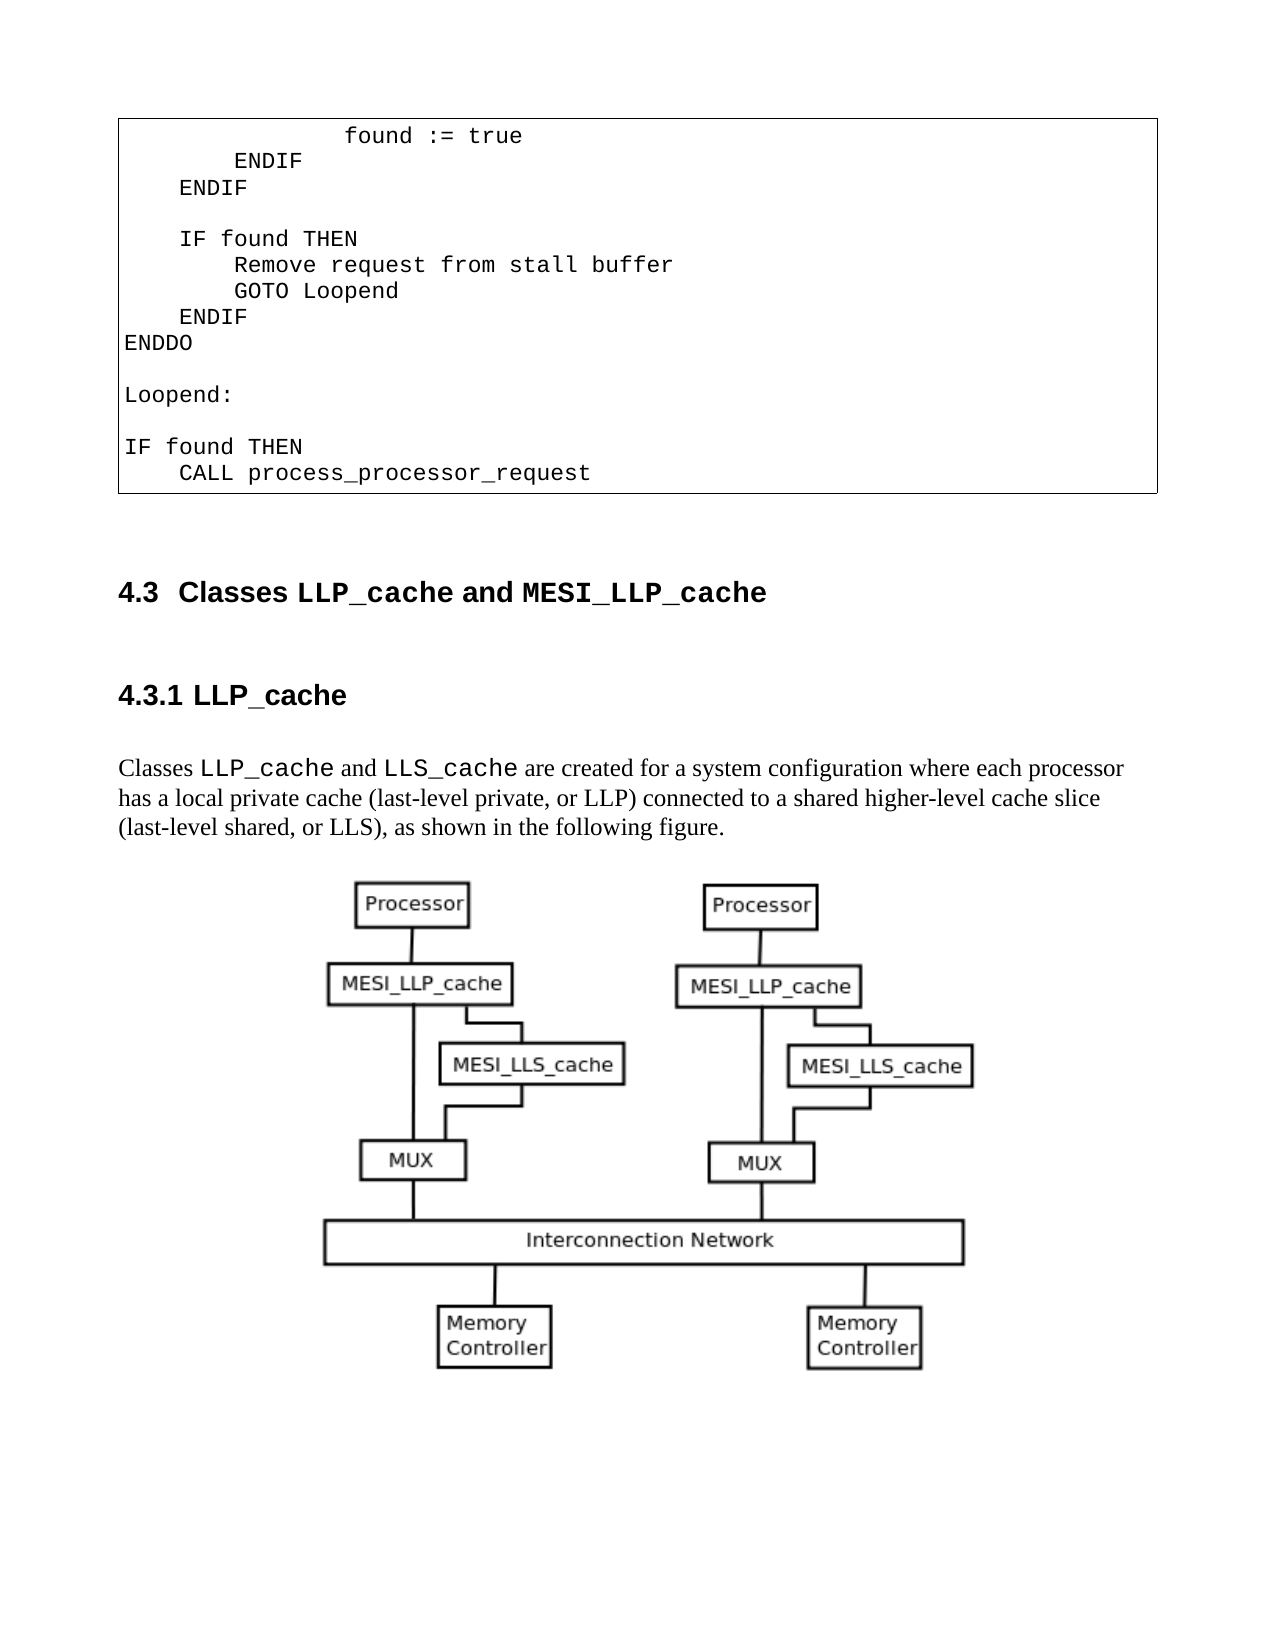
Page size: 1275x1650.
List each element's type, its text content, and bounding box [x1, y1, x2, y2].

picture [298, 860, 1002, 1424]
text Classes LLP_cache and LLS_cache are created for a system configuration where each processor has a local private cache (last-level private, or LLP) connected to a shared higher-level cache slice (last-level shared, or LLS), as shown in the following figure. [118, 753, 1157, 841]
table_header found := true ENDIF ENDIF IF found THEN Remove request from stall buffer GOTO Loopend ENDIF ENDDO Loopend: IF found THEN CALL process_processor_request [119, 119, 1157, 493]
subtitle Classes LLP_cache and MESI_LLP_cache [118, 575, 1157, 612]
subtitle LLP_cache [118, 678, 1157, 711]
